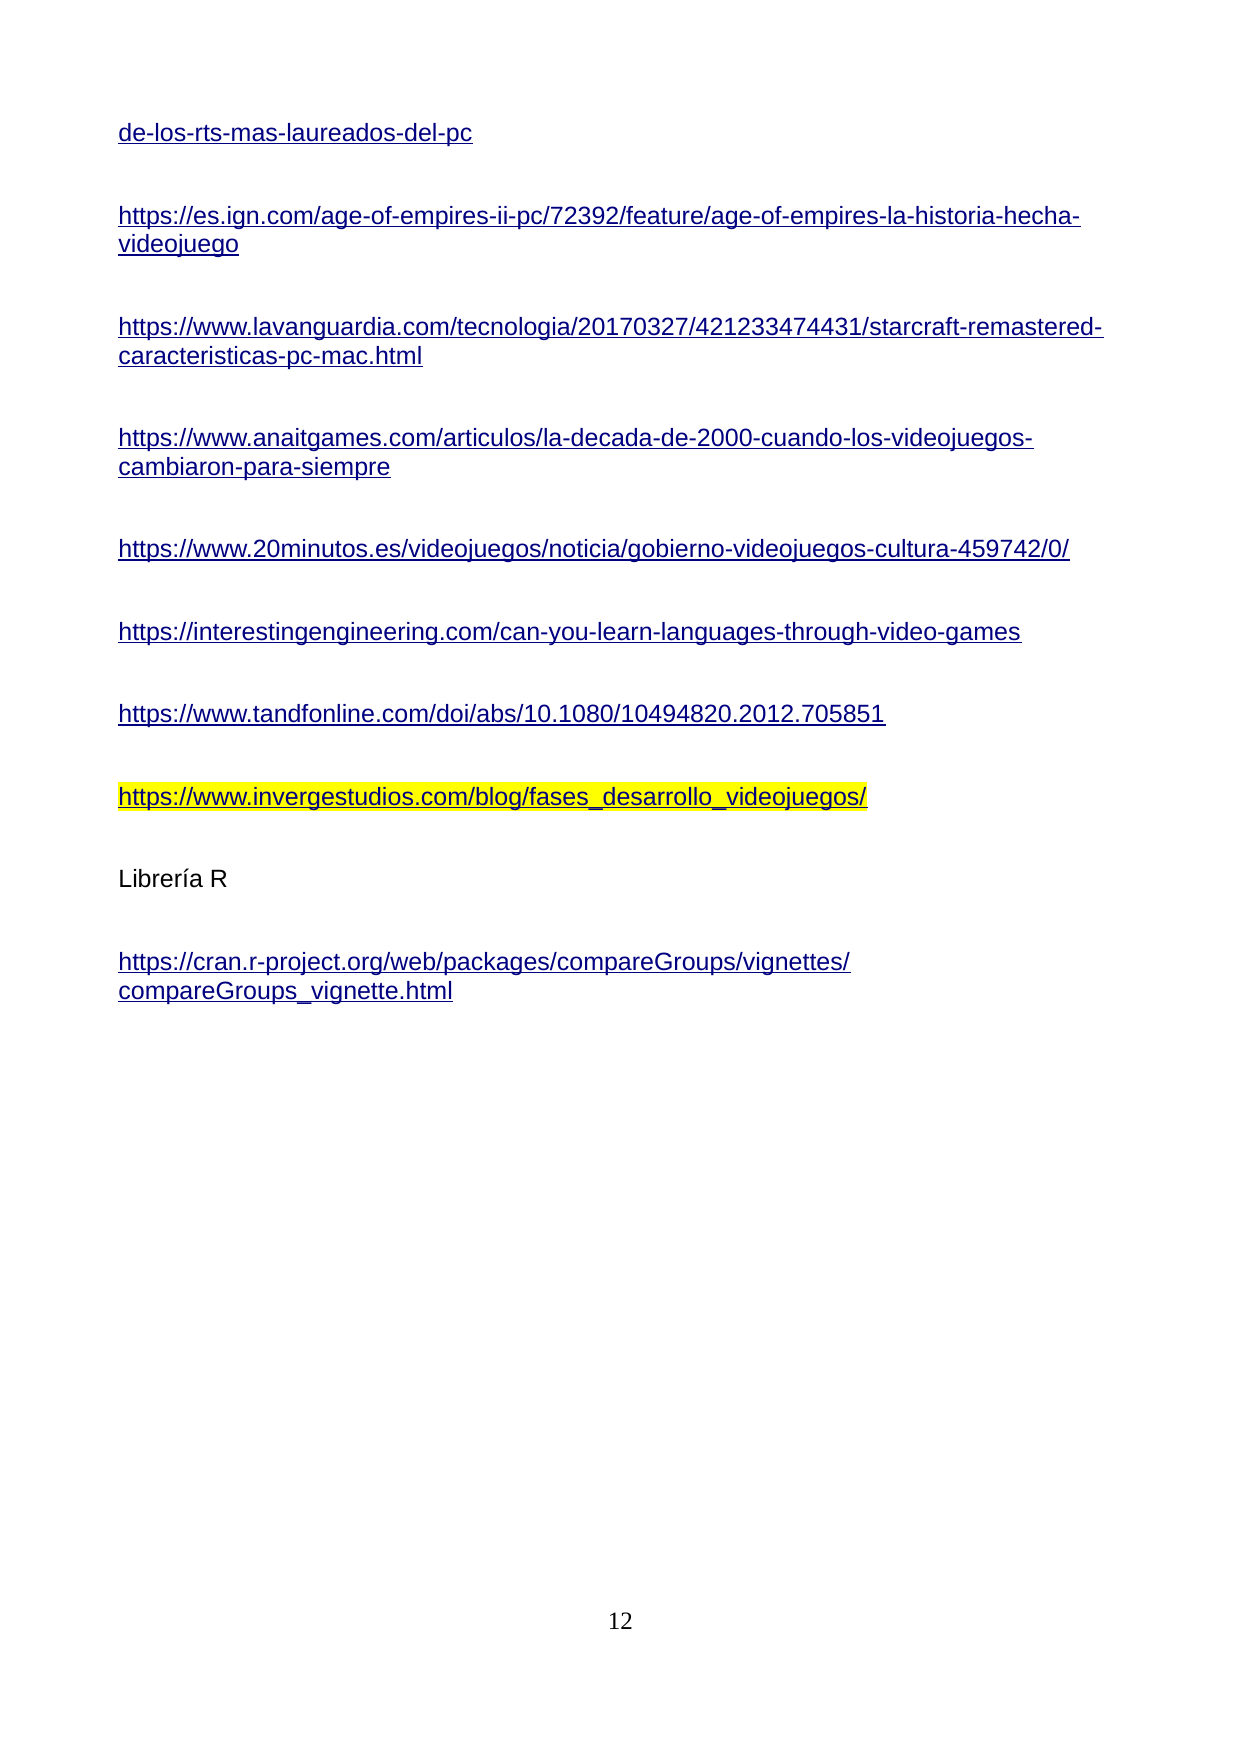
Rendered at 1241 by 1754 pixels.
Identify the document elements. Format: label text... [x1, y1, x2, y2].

text Librería R [118, 864, 1122, 893]
text https://es.ign.com/age-of-empires-ii-pc/72392/feature/age-of-empires-la-historia-hecha-videojuego [118, 201, 1122, 258]
text https://www.invergestudios.com/blog/fases_desarrollo_videojuegos/ [118, 782, 1122, 811]
text https://www.20minutos.es/videojuegos/noticia/gobierno-videojuegos-cultura-459742/0/ [118, 534, 1122, 563]
text https://interestingengineering.com/can-you-learn-languages-through-video-games [118, 617, 1122, 646]
text https://www.anaitgames.com/articulos/la-decada-de-2000-cuando-los-videojuegos-cambiaron-para-siempre [118, 423, 1122, 481]
text https://cran.r-project.org/web/packages/compareGroups/vignettes/compareGroups_vignette.html [118, 947, 1122, 1004]
text de-los-rts-mas-laureados-del-pc [118, 118, 1122, 147]
text https://www.lavanguardia.com/tecnologia/20170327/421233474431/starcraft-remastered-caracteristicas-pc-mac.html [118, 312, 1122, 369]
text https://www.tandfonline.com/doi/abs/10.1080/10494820.2012.705851 [118, 699, 1122, 728]
